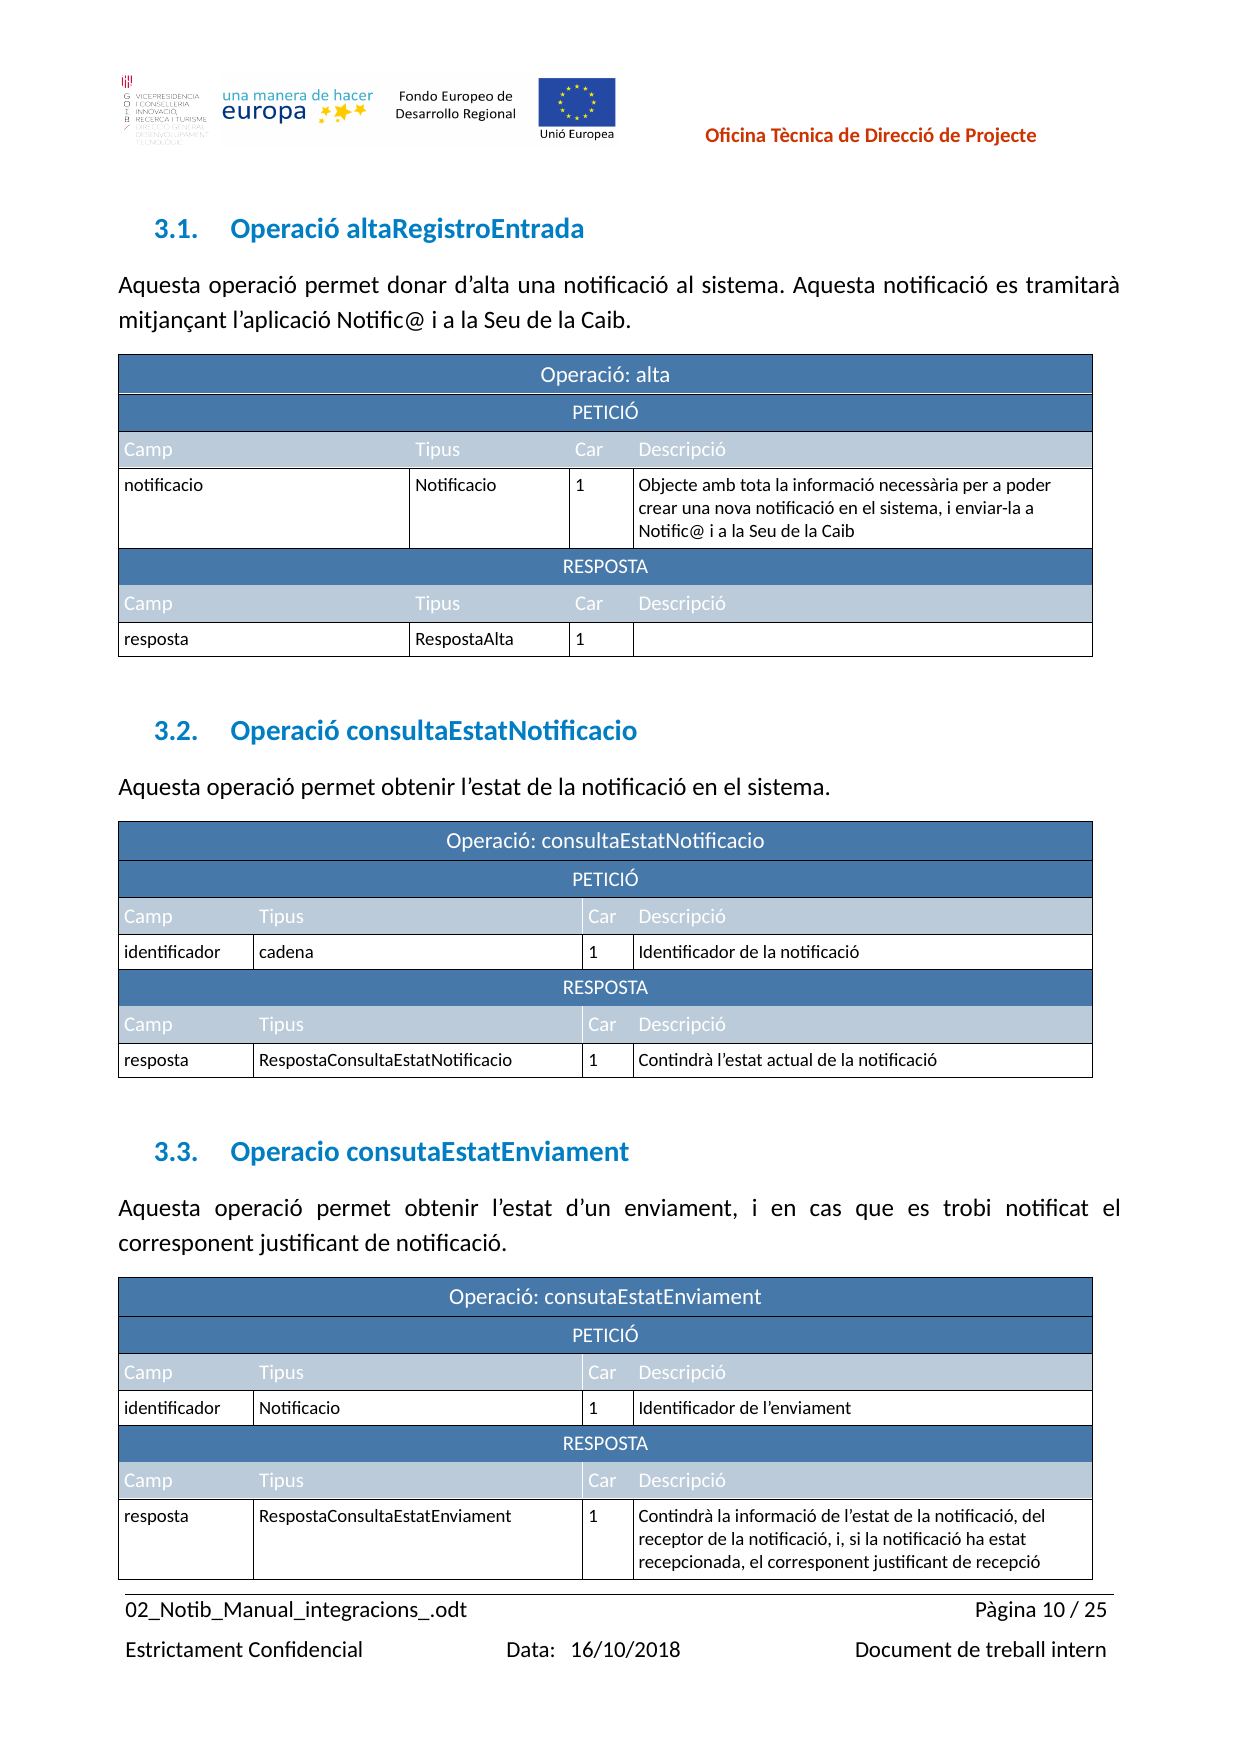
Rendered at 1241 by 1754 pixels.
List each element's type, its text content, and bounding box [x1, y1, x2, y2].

table_cell RESPOSTA [119, 549, 1092, 585]
table_cell Contindrà l’estat actual de la notificació [634, 1044, 1092, 1077]
table_cell Car [569, 432, 633, 467]
table_cell Descripció [633, 1462, 1092, 1498]
table_cell Car [583, 898, 633, 934]
picture [219, 73, 621, 147]
table_cell Notificacio [254, 1391, 582, 1425]
table_cell resposta [119, 623, 409, 656]
table_cell Car [583, 1006, 633, 1043]
table_cell resposta [119, 1044, 253, 1077]
table_cell Camp [119, 1354, 253, 1390]
table_cell 1 [583, 1391, 633, 1425]
table_cell Camp [119, 898, 253, 934]
table_cell Car [583, 1354, 633, 1390]
table_cell Identificador de la notificació [634, 935, 1092, 969]
text Aquesta operació permet obtenir l’estat de la notificació en el sistema. [118, 771, 1122, 802]
table_cell 1 [583, 1500, 633, 1579]
table_cell PETICIÓ [119, 1317, 1092, 1353]
table_cell 1 [583, 1044, 633, 1077]
table_cell identificador [119, 1391, 253, 1425]
table_cell RespostaConsultaEstatNotificacio [254, 1044, 582, 1077]
table_cell cadena [254, 935, 582, 969]
table_cell Camp [119, 1006, 253, 1043]
table_cell 1 [570, 623, 633, 656]
subtitle Operació consultaEstatNotificacio [153, 712, 1122, 747]
picture [118, 73, 213, 147]
subtitle Operacio consutaEstatEnviament [153, 1133, 1122, 1168]
table_cell Tipus [409, 432, 569, 467]
table_cell Objecte amb tota la informació necessària per a poder crear una nova notificació en el sistema, i enviar-la a Notific@ i a la Seu de la Caib [634, 469, 1092, 548]
table_cell Tipus [253, 1354, 582, 1390]
table_cell Descripció [633, 898, 1092, 934]
text Aquesta operació permet obtenir l’estat d’un enviament, i en cas que es trobi notificat el corresponent justificant de notificació. [118, 1192, 1122, 1258]
table_cell Descripció [633, 1006, 1092, 1043]
table_cell 1 [583, 935, 633, 969]
table_cell Camp [119, 585, 409, 622]
table_cell Car [569, 585, 633, 622]
table_cell resposta [119, 1500, 253, 1579]
table_cell PETICIÓ [119, 395, 1092, 431]
table_cell Camp [119, 432, 409, 467]
table_cell Tipus [253, 898, 582, 934]
table_cell RESPOSTA [119, 1426, 1092, 1462]
table_cell Descripció [633, 1354, 1092, 1390]
table_cell Car [583, 1462, 633, 1498]
table_cell Tipus [253, 1462, 582, 1498]
table_header Operació: consultaEstatNotificacio [119, 822, 1092, 860]
table_cell Tipus [253, 1006, 582, 1043]
table_cell Contindrà la informació de l’estat de la notificació, del receptor de la notificació, i, si la notificació ha estat recepcionada, el corresponent justificant de recepció [634, 1500, 1092, 1579]
table_cell Tipus [409, 585, 569, 622]
table_cell RespostaAlta [410, 623, 569, 656]
table_cell RespostaConsultaEstatEnviament [254, 1500, 582, 1579]
table_cell RESPOSTA [119, 970, 1092, 1006]
table_cell Notificacio [410, 469, 569, 548]
table_cell notificacio [119, 469, 409, 548]
table_cell 1 [570, 469, 633, 548]
table_header Operació: consutaEstatEnviament [119, 1278, 1092, 1316]
table_cell Descripció [633, 432, 1092, 467]
table_cell identificador [119, 935, 253, 969]
subtitle Operació altaRegistroEntrada [153, 210, 1122, 246]
table_cell PETICIÓ [119, 861, 1092, 897]
table_cell [634, 623, 1092, 656]
table_cell Camp [119, 1462, 253, 1498]
text Aquesta operació permet donar d’alta una notificació al sistema. Aquesta notificació es tramitarà mitjançant l’aplicació Notific@ i a la Seu de la Caib. [118, 269, 1122, 335]
table_cell Descripció [633, 585, 1092, 622]
table_cell Identificador de l’enviament [634, 1391, 1092, 1425]
table_header Operació: alta [119, 355, 1092, 393]
